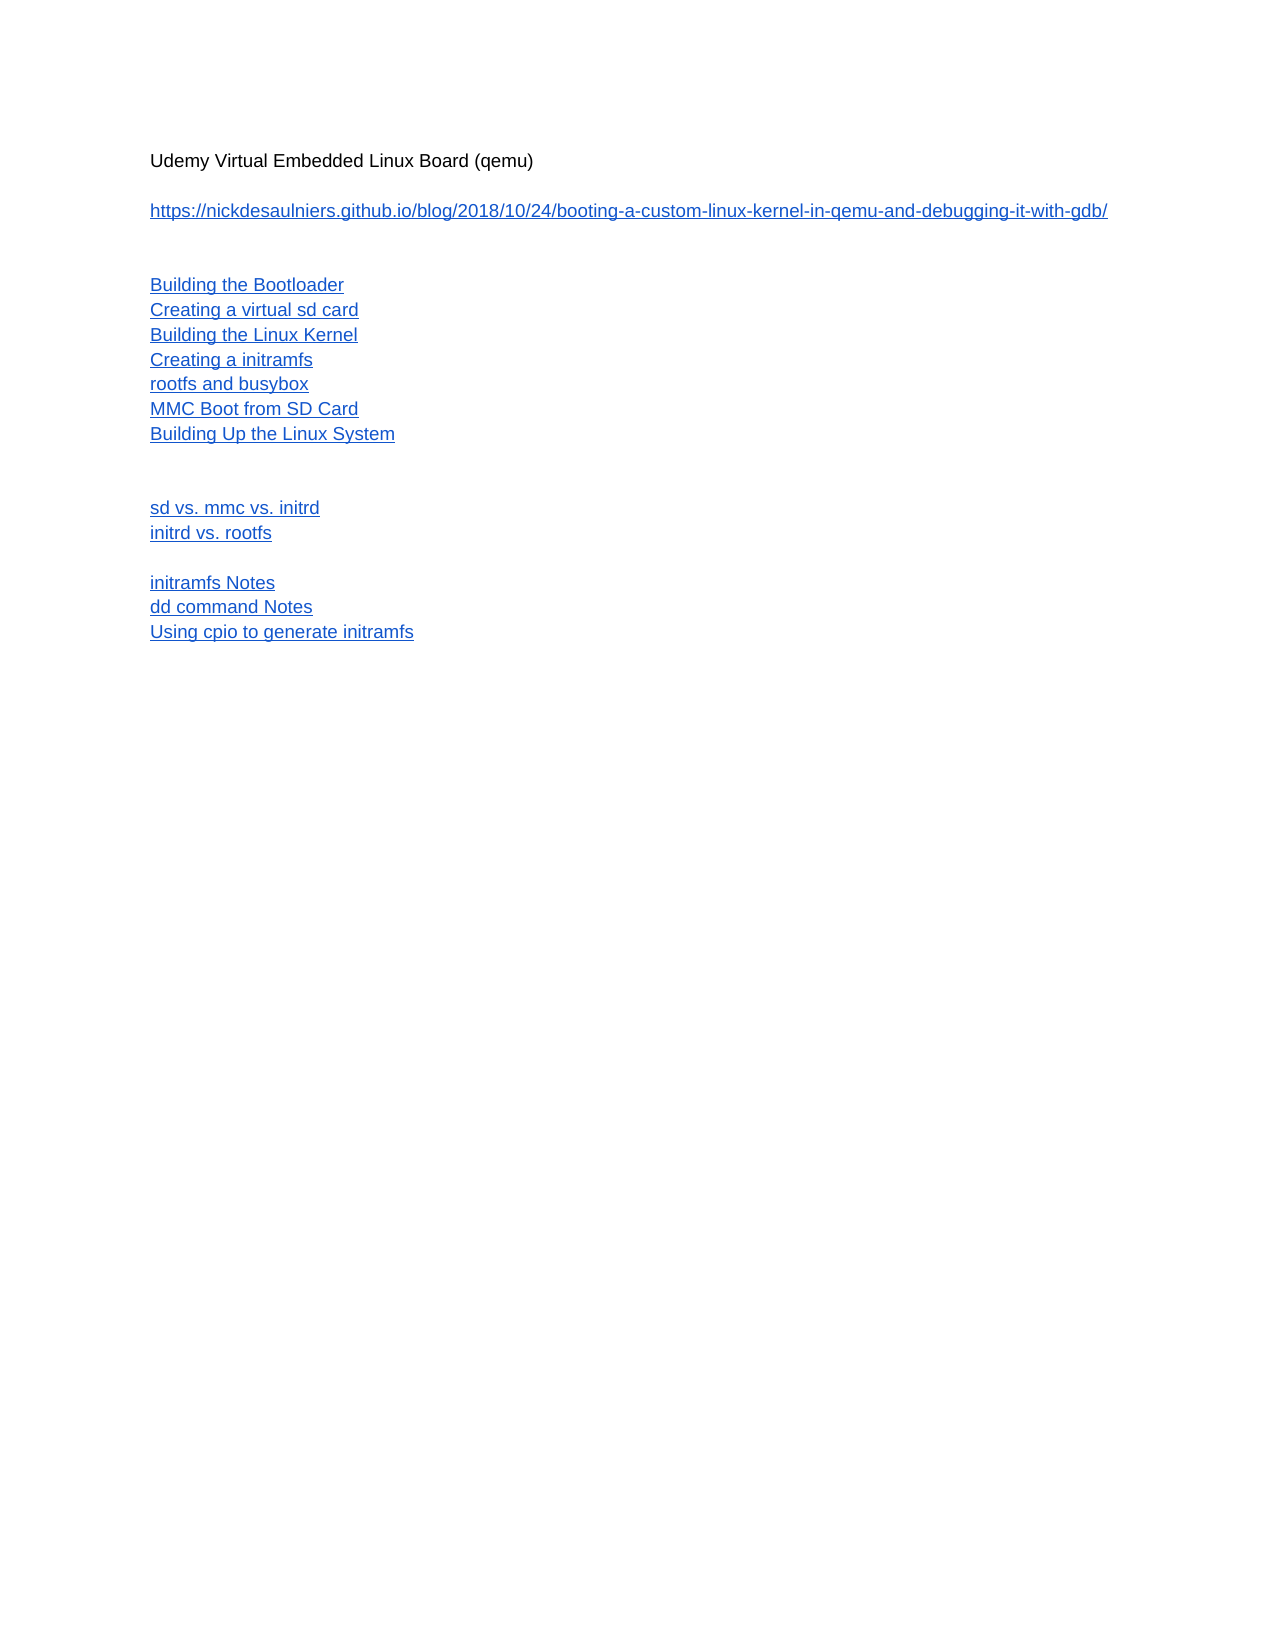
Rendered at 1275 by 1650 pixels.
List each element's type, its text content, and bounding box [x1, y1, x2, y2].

text https://nickdesaulniers.github.io/blog/2018/10/24/booting-a-custom-linux-kernel-in-qemu-and-debugging-it-with-gdb/ [150, 199, 1125, 221]
text dd command Notes [150, 596, 1125, 618]
text Building the Bootloader [150, 274, 1125, 296]
text Building Up the Linux System [150, 423, 1125, 444]
text initrd vs. rootfs [150, 522, 1125, 543]
text rootfs and busybox [150, 373, 1125, 395]
text sd vs. mmc vs. initrd [150, 497, 1125, 519]
text Udemy Virtual Embedded Linux Board (qemu) [150, 150, 1125, 172]
text initramfs Notes [150, 571, 1125, 593]
text Creating a initramfs [150, 348, 1125, 370]
text MMC Boot from SD Card [150, 398, 1125, 419]
text Building the Linux Kernel [150, 323, 1125, 345]
text Creating a virtual sd card [150, 299, 1125, 320]
text Using cpio to generate initramfs [150, 621, 1125, 643]
